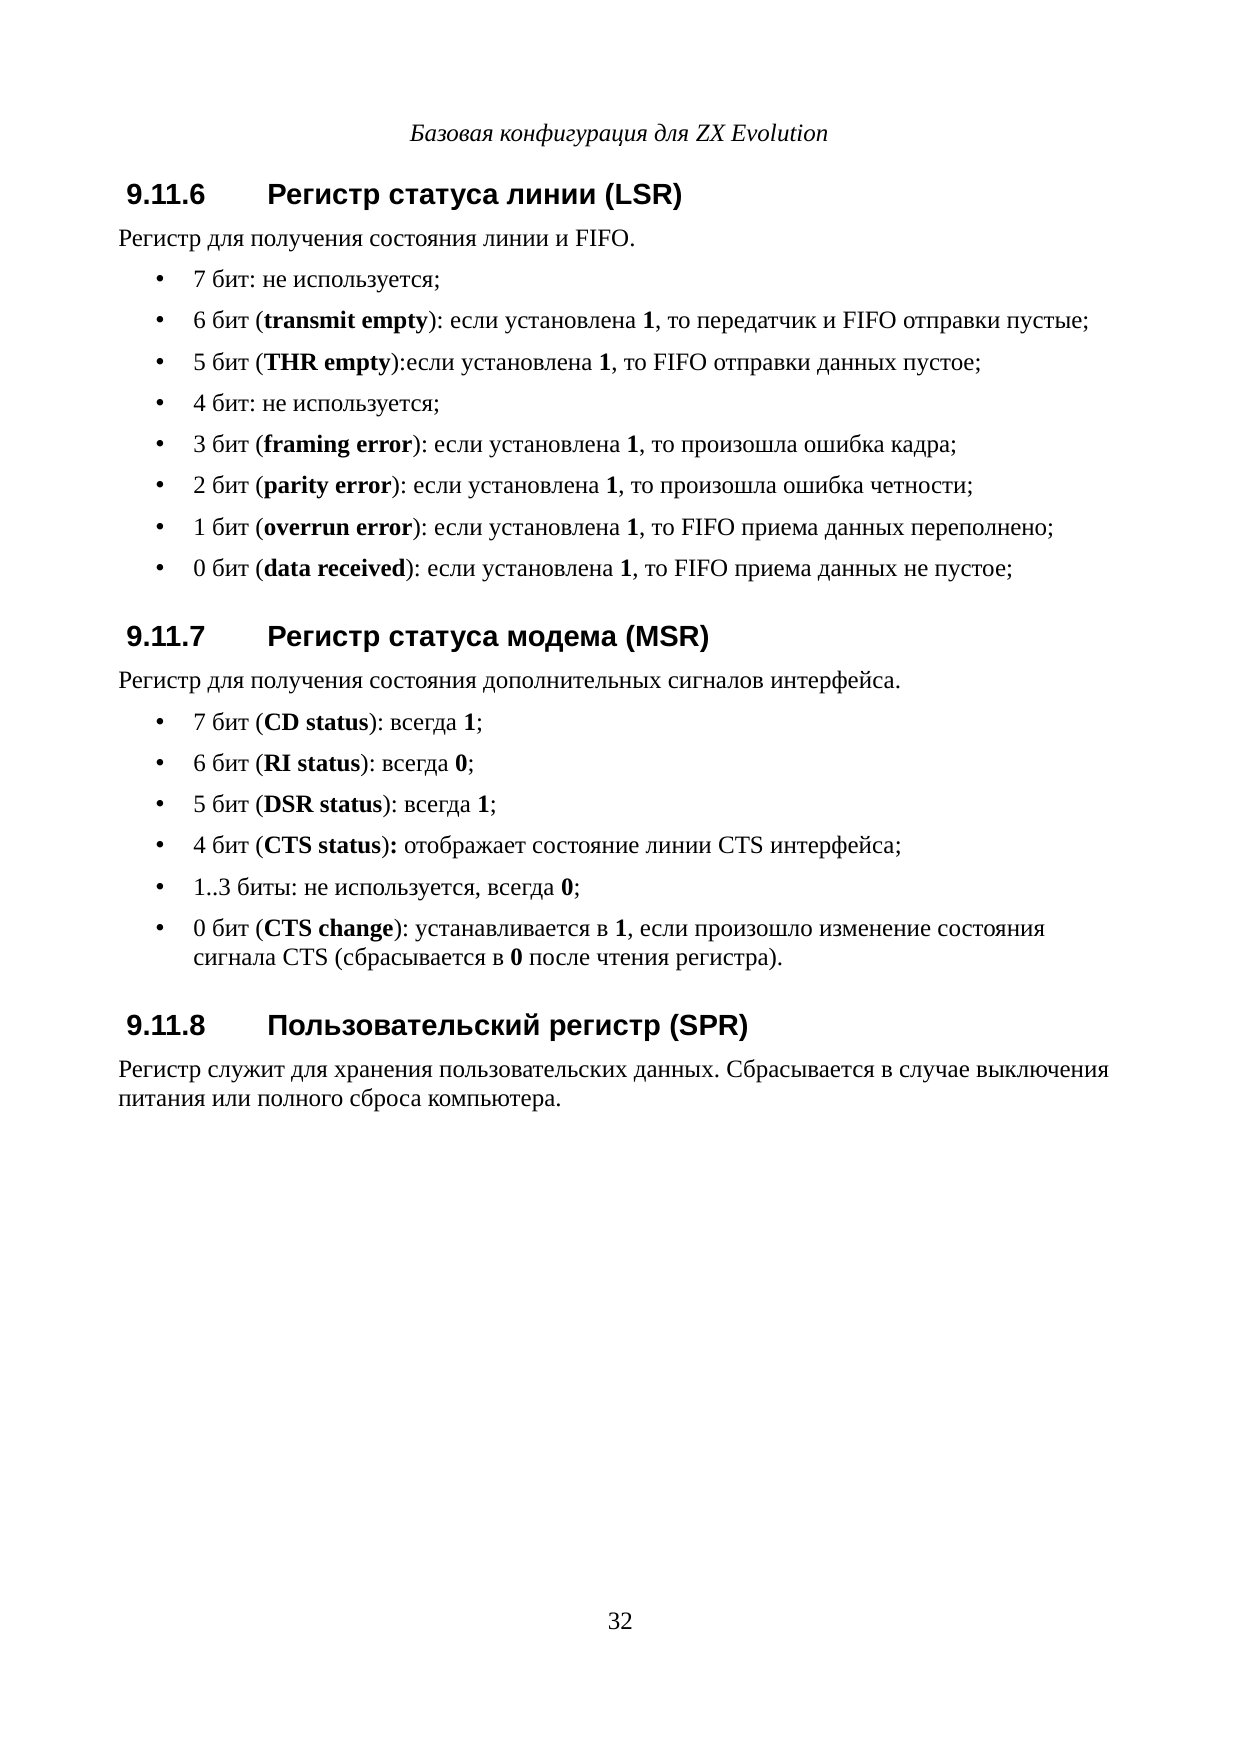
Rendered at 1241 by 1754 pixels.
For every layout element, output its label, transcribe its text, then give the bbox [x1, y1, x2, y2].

list 6 бит (RI status): всегда 0; [156, 748, 1122, 777]
list 2 бит (parity error): если установлена 1, то произошла ошибка четности; [156, 471, 1122, 499]
subtitle Регистр статуса линии (LSR) [118, 177, 1122, 211]
list 4 бит: не используется; [156, 388, 1122, 417]
list 0 бит (data received): если установлена 1, то FIFO приема данных не пустое; [156, 553, 1122, 582]
list 1 бит (overrun error): если установлена 1, то FIFO приема данных переполнено; [156, 512, 1122, 541]
text Регистр для получения состояния дополнительных сигналов интерфейса. [118, 665, 1122, 694]
list 4 бит (CTS status): отображает состояние линии CTS интерфейса; [156, 830, 1122, 859]
list 3 бит (framing error): если установлена 1, то произошла ошибка кадра; [156, 429, 1122, 458]
subtitle Регистр статуса модема (MSR) [118, 619, 1122, 653]
subtitle Пользовательский регистр (SPR) [118, 1008, 1122, 1041]
list 5 бит (DSR status): всегда 1; [156, 789, 1122, 818]
text Регистр для получения состояния линии и FIFO. [118, 223, 1122, 252]
list 7 бит: не используется; [156, 264, 1122, 293]
list 7 бит (CD status): всегда 1; [156, 707, 1122, 735]
list 0 бит (CTS change): устанавливается в 1, если произошло изменение состояния сигнала CTS (сбрасывается в 0 после чтения регистра). [156, 913, 1122, 970]
text Регистр служит для хранения пользовательских данных. Сбрасывается в случае выключения питания или полного сброса компьютера. [118, 1054, 1122, 1111]
list 6 бит (transmit empty): если установлена 1, то передатчик и FIFO отправки пустые; [156, 306, 1122, 334]
list 5 бит (THR empty):если установлена 1, то FIFO отправки данных пустое; [156, 347, 1122, 376]
list 1..3 биты: не используется, всегда 0; [156, 872, 1122, 900]
